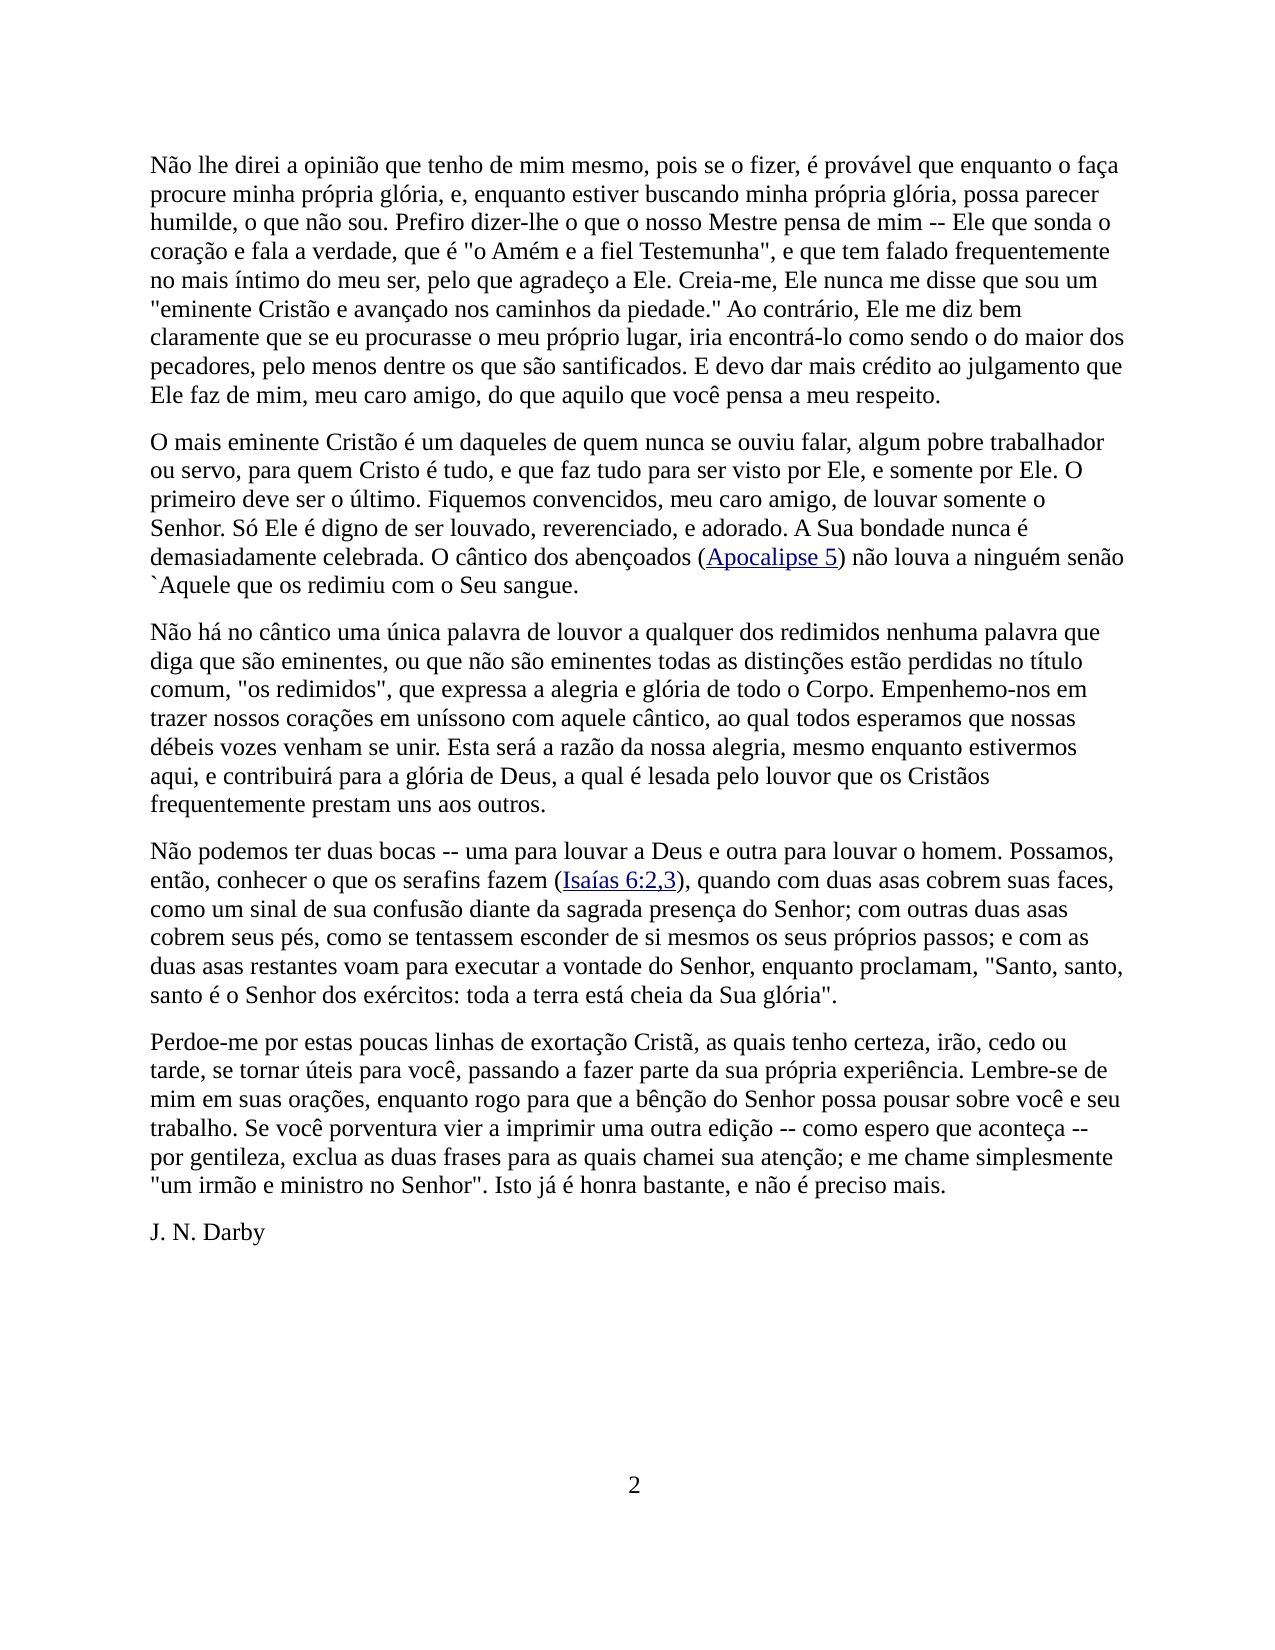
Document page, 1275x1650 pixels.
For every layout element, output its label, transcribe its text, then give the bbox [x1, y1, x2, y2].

text Não podemos ter duas bocas -- uma para louvar a Deus e outra para louvar o homem. Possamos, então, conhecer o que os serafins fazem (Isaías 6:2,3), quando com duas asas cobrem suas faces, como um sinal de sua confusão diante da sagrada presença do Senhor; com outras duas asas cobrem seus pés, como se tentassem esconder de si mesmos os seus próprios passos; e com as duas asas restantes voam para executar a vontade do Senhor, enquanto proclamam, "Santo, santo, santo é o Senhor dos exércitos: toda a terra está cheia da Sua glória". [150, 836, 1125, 1009]
text Não lhe direi a opinião que tenho de mim mesmo, pois se o fizer, é provável que enquanto o faça procure minha própria glória, e, enquanto estiver buscando minha própria glória, possa parecer humilde, o que não sou. Prefiro dizer-lhe o que o nosso Mestre pensa de mim -- Ele que sonda o coração e fala a verdade, que é "o Amém e a fiel Testemunha", e que tem falado frequentemente no mais íntimo do meu ser, pelo que agradeço a Ele. Creia-me, Ele nunca me disse que sou um "eminente Cristão e avançado nos caminhos da piedade." Ao contrário, Ele me diz bem claramente que se eu procurasse o meu próprio lugar, iria encontrá-lo como sendo o do maior dos pecadores, pelo menos dentre os que são santificados. E devo dar mais crédito ao julgamento que Ele faz de mim, meu caro amigo, do que aquilo que você pensa a meu respeito. [150, 150, 1125, 409]
text Perdoe-me por estas poucas linhas de exortação Cristã, as quais tenho certeza, irão, cedo ou tarde, se tornar úteis para você, passando a fazer parte da sua própria experiência. Lembre-se de mim em suas orações, enquanto rogo para que a bênção do Senhor possa pousar sobre você e seu trabalho. Se você porventura vier a imprimir uma outra edição -- como espero que aconteça -- por gentileza, exclua as duas frases para as quais chamei sua atenção; e me chame simplesmente "um irmão e ministro no Senhor". Isto já é honra bastante, e não é preciso mais. [150, 1027, 1125, 1199]
text J. N. Darby [150, 1217, 1125, 1246]
text Não há no cântico uma única palavra de louvor a qualquer dos redimidos nenhuma palavra que diga que são eminentes, ou que não são eminentes todas as distinções estão perdidas no título comum, "os redimidos", que expressa a alegria e glória de todo o Corpo. Empenhemo-nos em trazer nossos corações em uníssono com aquele cântico, ao qual todos esperamos que nossas débeis vozes venham se unir. Esta será a razão da nossa alegria, mesmo enquanto estivermos aqui, e contribuirá para a glória de Deus, a qual é lesada pelo louvor que os Cristãos frequentemente prestam uns aos outros. [150, 617, 1125, 818]
text O mais eminente Cristão é um daqueles de quem nunca se ouviu falar, algum pobre trabalhador ou servo, para quem Cristo é tudo, e que faz tudo para ser visto por Ele, e somente por Ele. O primeiro deve ser o último. Fiquemos convencidos, meu caro amigo, de louvar somente o Senhor. Só Ele é digno de ser louvado, reverenciado, e adorado. A Sua bondade nunca é demasiadamente celebrada. O cântico dos abençoados (Apocalipse 5) não louva a ninguém senão `Aquele que os redimiu com o Seu sangue. [150, 427, 1125, 599]
